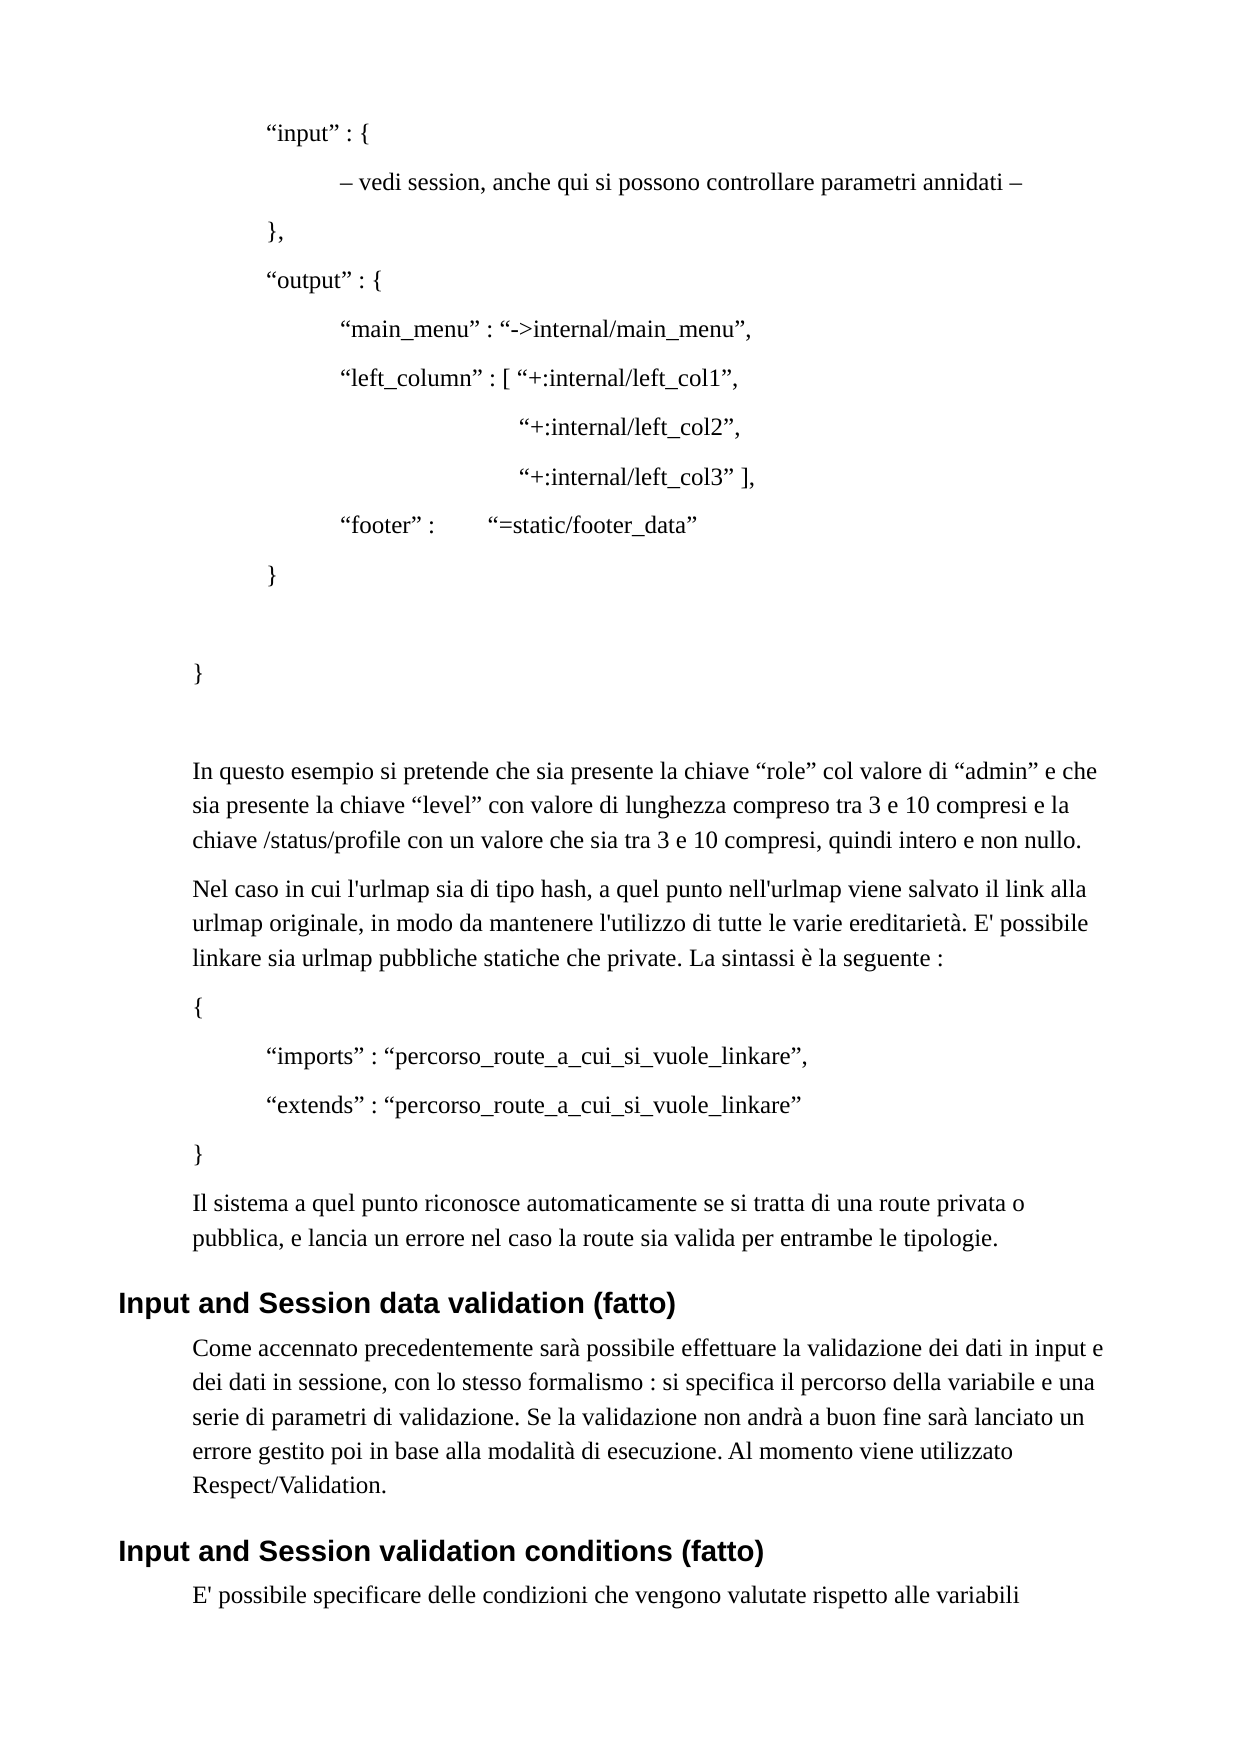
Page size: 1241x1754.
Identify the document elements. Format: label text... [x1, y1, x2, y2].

text – vedi session, anche qui si possono controllare parametri annidati – [192, 167, 1122, 196]
text E' possibile specificare delle condizioni che vengono valutate rispetto alle variabili [192, 1580, 1122, 1609]
text }, [192, 216, 1122, 245]
text { [192, 992, 1122, 1021]
text “imports” : “percorso_route_a_cui_si_vuole_linkare”, [192, 1041, 1122, 1070]
subtitle Input and Session validation conditions (fatto) [118, 1534, 1122, 1568]
text } [192, 560, 1122, 588]
text “+:internal/left_col2”, [192, 412, 1122, 441]
text In questo esempio si pretende che sia presente la chiave “role” col valore di “admin” e che sia presente la chiave “level” con valore di lunghezza compreso tra 3 e 10 compresi e la chiave /status/profile con un valore che sia tra 3 e 10 compresi, quindi intero e non nullo. [192, 756, 1122, 854]
text “main_menu” : “->internal/main_menu”, [192, 314, 1122, 343]
text } [192, 658, 1122, 687]
text } [192, 1139, 1122, 1168]
text “footer” : “=static/footer_data” [192, 511, 1122, 539]
text Come accennato precedentemente sarà possibile effettuare la validazione dei dati in input e dei dati in sessione, con lo stesso formalismo : si specifica il percorso della variabile e una serie di parametri di validazione. Se la validazione non andrà a buon fine sarà lanciato un errore gestito poi in base alla modalità di esecuzione. Al momento viene utilizzato Respect/Validation. [192, 1333, 1122, 1499]
text Il sistema a quel punto riconosce automaticamente se si tratta di una route privata o pubblica, e lancia un errore nel caso la route sia valida per entrambe le tipologie. [192, 1188, 1122, 1251]
text “output” : { [192, 265, 1122, 294]
text Nel caso in cui l'urlmap sia di tipo hash, a quel punto nell'urlmap viene salvato il link alla urlmap originale, in modo da mantenere l'utilizzo di tutte le varie ereditarietà. E' possibile linkare sia urlmap pubbliche statiche che private. La sintassi è la seguente : [192, 874, 1122, 972]
text “extends” : “percorso_route_a_cui_si_vuole_linkare” [192, 1090, 1122, 1119]
text “input” : { [192, 118, 1122, 147]
text “+:internal/left_col3” ], [192, 462, 1122, 490]
text “left_column” : [ “+:internal/left_col1”, [192, 363, 1122, 392]
subtitle Input and Session data validation (fatto) [118, 1286, 1122, 1320]
